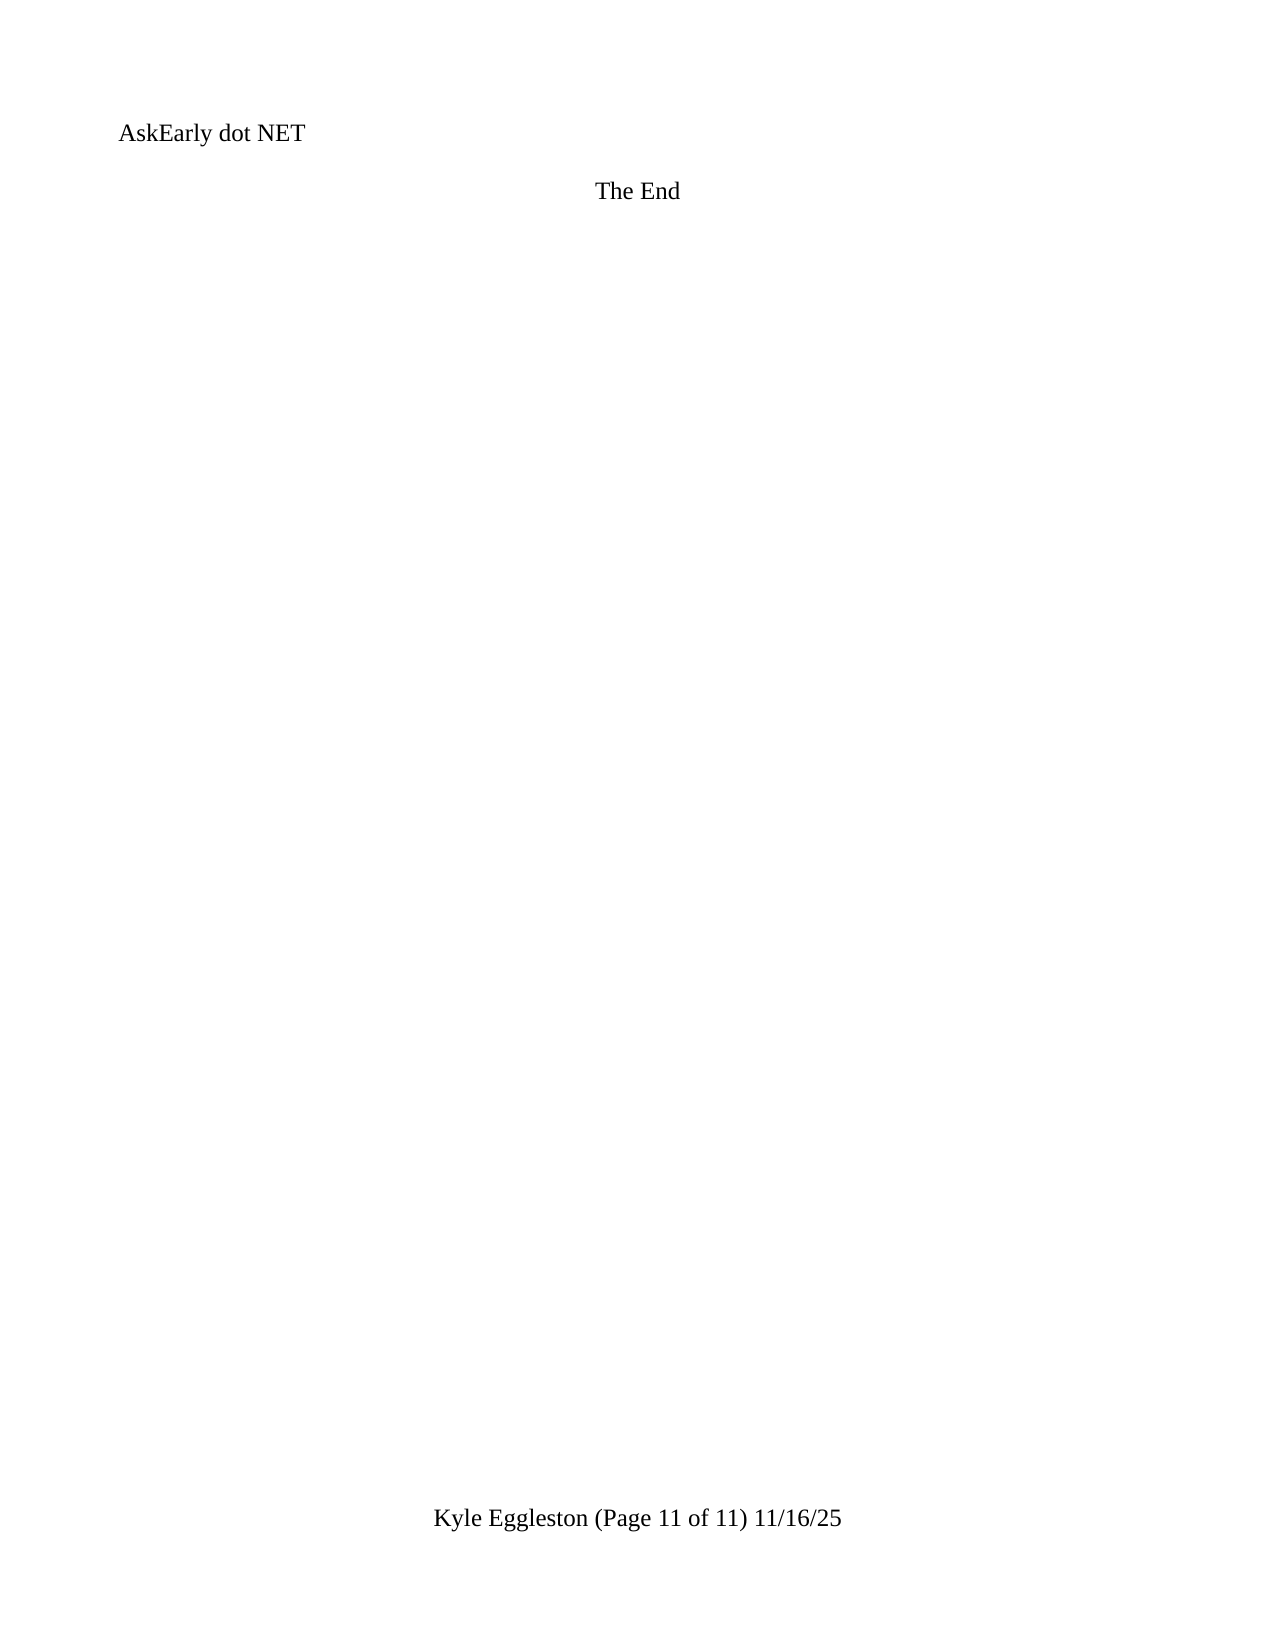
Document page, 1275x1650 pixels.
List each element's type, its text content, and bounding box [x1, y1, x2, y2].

text The End [118, 176, 1157, 205]
